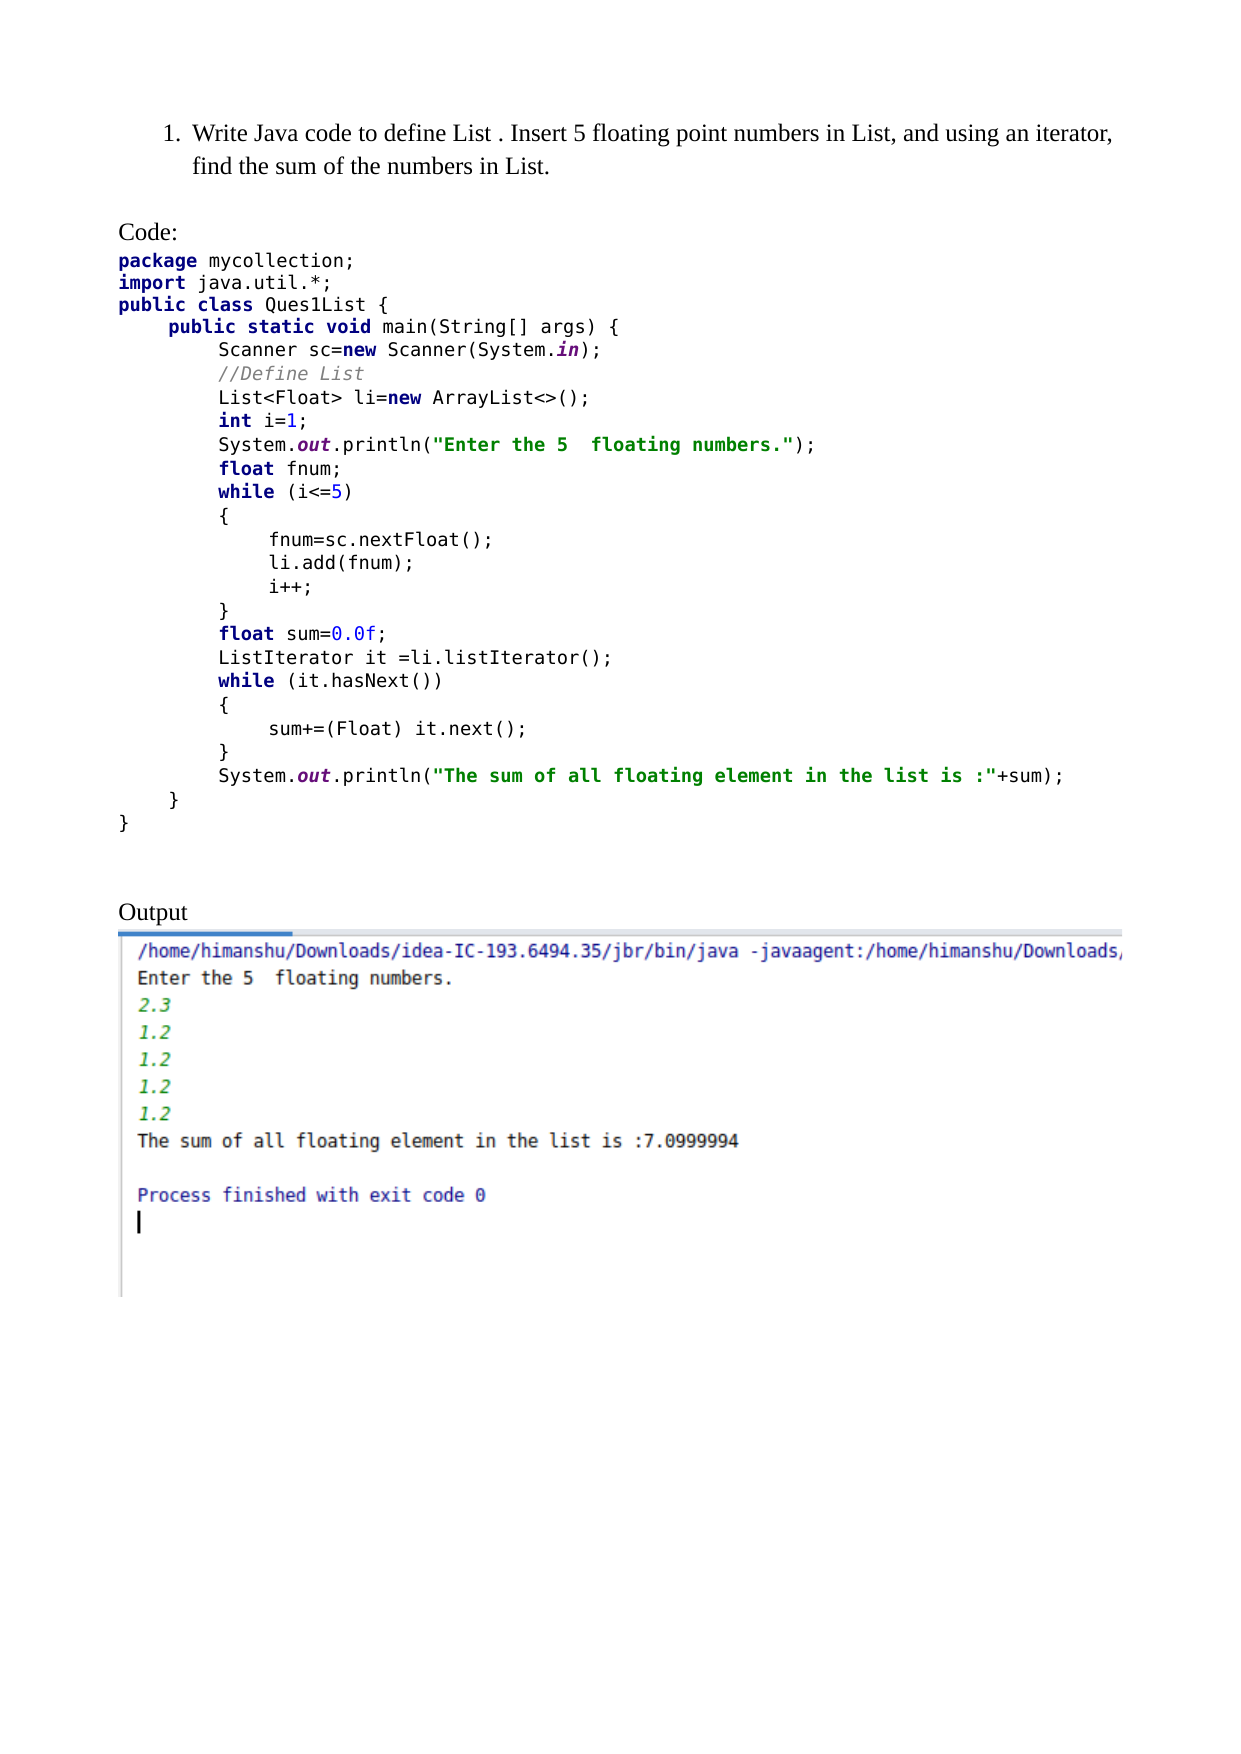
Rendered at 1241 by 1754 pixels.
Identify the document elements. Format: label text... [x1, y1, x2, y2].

text float fnum; [118, 458, 1122, 481]
text Code: [118, 217, 1122, 246]
text } [118, 812, 1122, 834]
text public static void main(String[] args) { [118, 316, 1122, 339]
text while (it.hasNext()) [118, 671, 1122, 694]
text float sum=0.0f; [118, 623, 1122, 647]
text import java.util.*; [118, 272, 1122, 294]
text System.out.println("Enter the 5 floating numbers."); [118, 434, 1122, 458]
picture [118, 929, 1123, 1297]
text Output [118, 897, 1122, 926]
list Write Java code to define List . Insert 5 floating point numbers in List, and using an iterator, find the sum of the numbers in List. [162, 118, 1122, 180]
text public class Ques1List { [118, 294, 1122, 316]
text Scanner sc=new Scanner(System.in); [118, 339, 1122, 363]
text } [118, 741, 1122, 765]
text ListIterator it =li.listIterator(); [118, 647, 1122, 671]
text fnum=sc.nextFloat(); [118, 529, 1122, 552]
text i++; [118, 576, 1122, 599]
text int i=1; [118, 410, 1122, 434]
text li.add(fnum); [118, 552, 1122, 576]
text } [118, 599, 1122, 623]
text package mycollection; [118, 250, 1122, 272]
text System.out.println("The sum of all floating element in the list is :"+sum); [118, 765, 1122, 789]
text List<Float> li=new ArrayList<>(); [118, 387, 1122, 410]
text { [118, 505, 1122, 529]
text //Define List [118, 363, 1122, 387]
text while (i<=5) [118, 481, 1122, 505]
text { [118, 694, 1122, 718]
text } [118, 789, 1122, 812]
text sum+=(Float) it.next(); [118, 718, 1122, 741]
